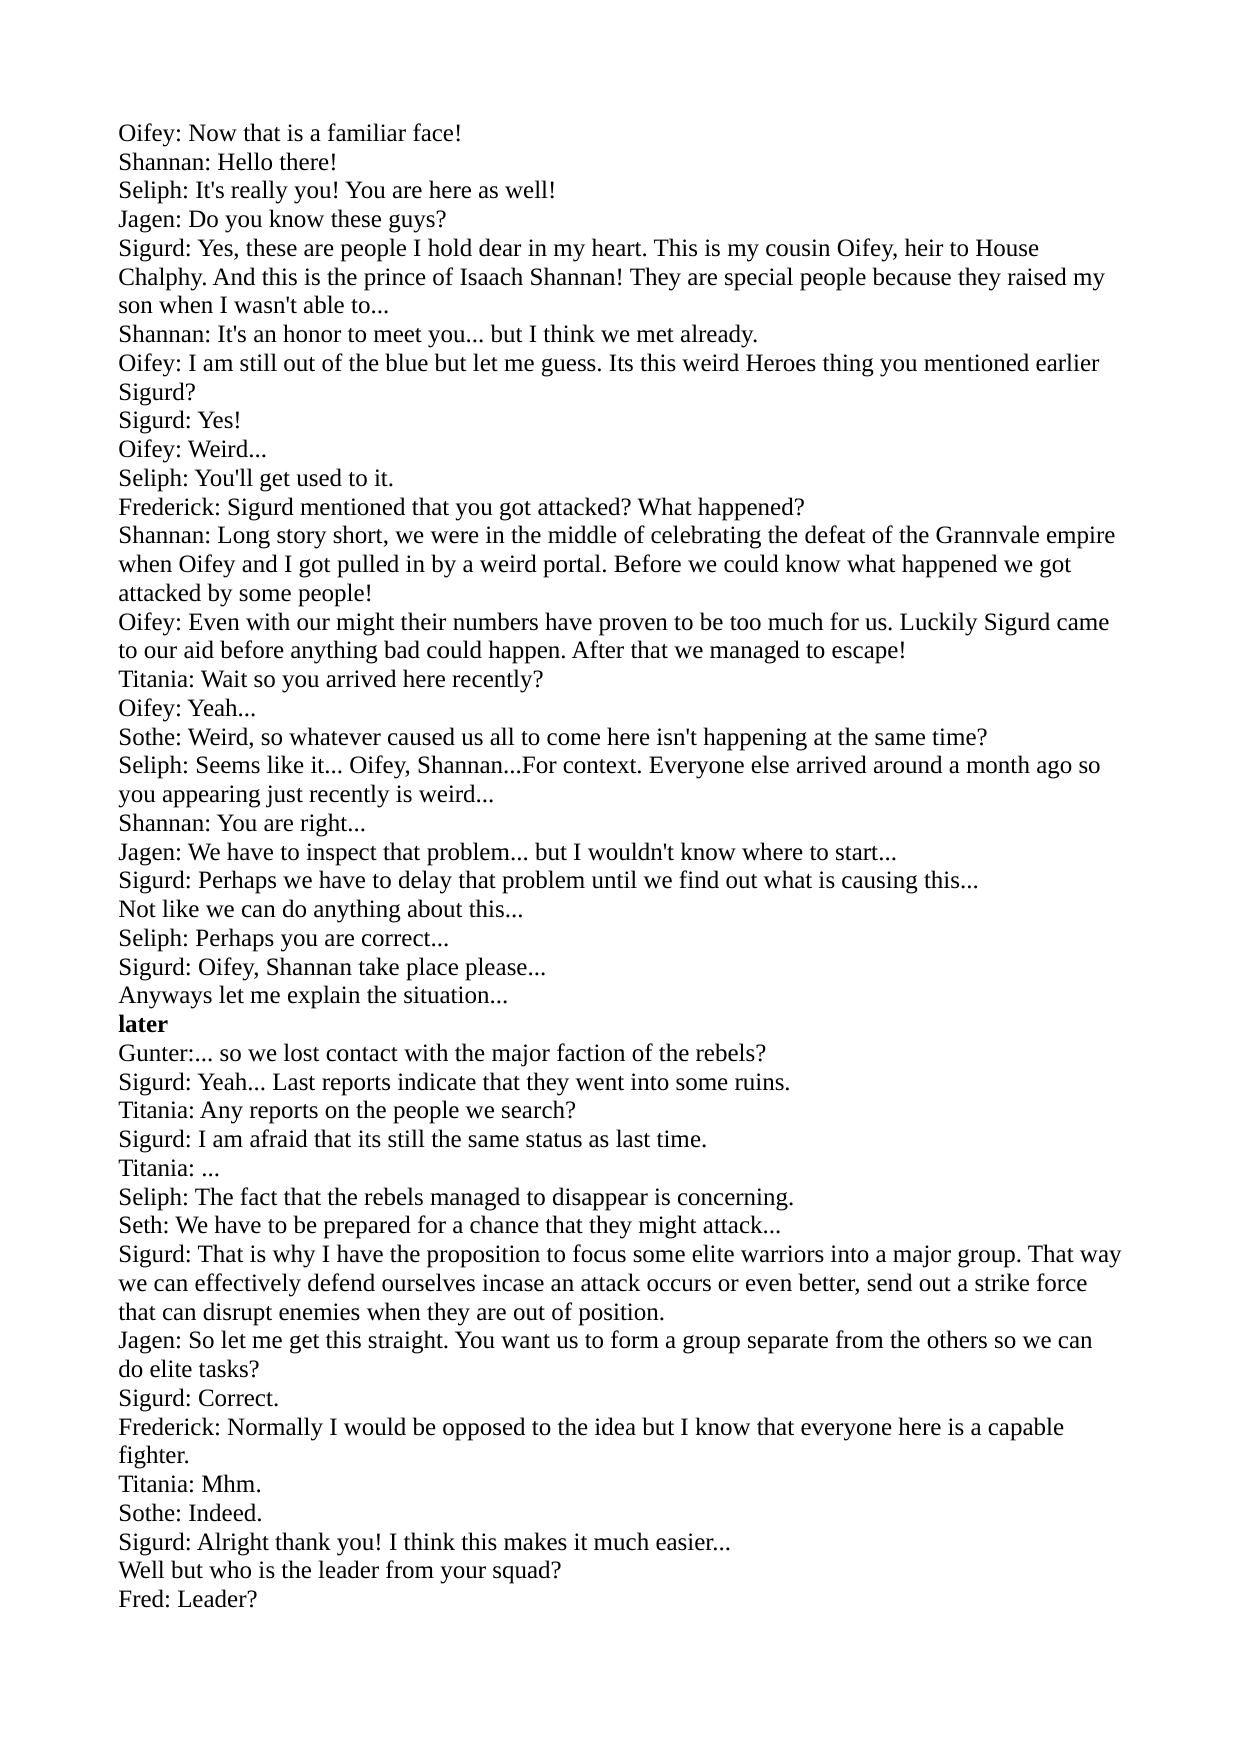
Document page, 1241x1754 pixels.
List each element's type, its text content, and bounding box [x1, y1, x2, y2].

text Sigurd: Oifey, Shannan take place please... Anyways let me explain the situation... [118, 952, 1122, 1009]
text Seliph: Seems like it... Oifey, Shannan...For context. Everyone else arrived around a month ago so you appearing just recently is weird... [118, 751, 1122, 808]
text Sothe: Indeed. [118, 1498, 1122, 1527]
text later [118, 1009, 1122, 1038]
text Seth: We have to be prepared for a chance that they might attack... [118, 1211, 1122, 1239]
text Frederick: Normally I would be opposed to the idea but I know that everyone here is a capable fighter. [118, 1412, 1122, 1469]
text Seliph: Perhaps you are correct... [118, 923, 1122, 952]
text Jagen: We have to inspect that problem... but I wouldn't know where to start... [118, 837, 1122, 866]
text Sigurd: Yeah... Last reports indicate that they went into some ruins. [118, 1067, 1122, 1096]
text Seliph: You'll get used to it. [118, 463, 1122, 492]
text Sigurd: Yes, these are people I hold dear in my heart. This is my cousin Oifey, heir to House Chalphy. And this is the prince of Isaach Shannan! They are special people because they raised my son when I wasn't able to... [118, 233, 1122, 319]
text Titania: Any reports on the people we search? [118, 1096, 1122, 1124]
text Oifey: Now that is a familiar face! Shannan: Hello there! [118, 118, 1122, 176]
text Oifey: Weird... [118, 434, 1122, 463]
text Sigurd: Perhaps we have to delay that problem until we find out what is causing this... [118, 866, 1122, 894]
text Sothe: Weird, so whatever caused us all to come here isn't happening at the same time? [118, 722, 1122, 751]
text Oifey: Yeah... [118, 693, 1122, 722]
text Titania: Mhm. [118, 1469, 1122, 1498]
text Sigurd: I am afraid that its still the same status as last time. [118, 1124, 1122, 1153]
text Jagen: So let me get this straight. You want us to form a group separate from the others so we can do elite tasks? [118, 1326, 1122, 1383]
text Not like we can do anything about this... [118, 894, 1122, 923]
text Titania: ... [118, 1153, 1122, 1182]
text Seliph: It's really you! You are here as well! [118, 176, 1122, 204]
text Sigurd: Correct. [118, 1383, 1122, 1412]
text Fred: Leader? [118, 1584, 1122, 1613]
text Shannan: It's an honor to meet you... but I think we met already. Oifey: I am still out of the blue but let me guess. Its this weird Heroes thing you mentioned earlier Sigurd? Sigurd: Yes! [118, 319, 1122, 434]
text Sigurd: That is why I have the proposition to focus some elite warriors into a major group. That way we can effectively defend ourselves incase an attack occurs or even better, send out a strike force that can disrupt enemies when they are out of position. [118, 1239, 1122, 1326]
text Gunter:... so we lost contact with the major faction of the rebels? [118, 1038, 1122, 1067]
text Shannan: Long story short, we were in the middle of celebrating the defeat of the Grannvale empire when Oifey and I got pulled in by a weird portal. Before we could know what happened we got attacked by some people! [118, 521, 1122, 607]
text Seliph: The fact that the rebels managed to disappear is concerning. [118, 1182, 1122, 1211]
text Oifey: Even with our might their numbers have proven to be too much for us. Luckily Sigurd came to our aid before anything bad could happen. After that we managed to escape! [118, 607, 1122, 664]
text Shannan: You are right... [118, 808, 1122, 837]
text Sigurd: Alright thank you! I think this makes it much easier... Well but who is the leader from your squad? [118, 1527, 1122, 1584]
text Frederick: Sigurd mentioned that you got attacked? What happened? [118, 492, 1122, 521]
text Titania: Wait so you arrived here recently? [118, 664, 1122, 693]
text Jagen: Do you know these guys? [118, 204, 1122, 233]
